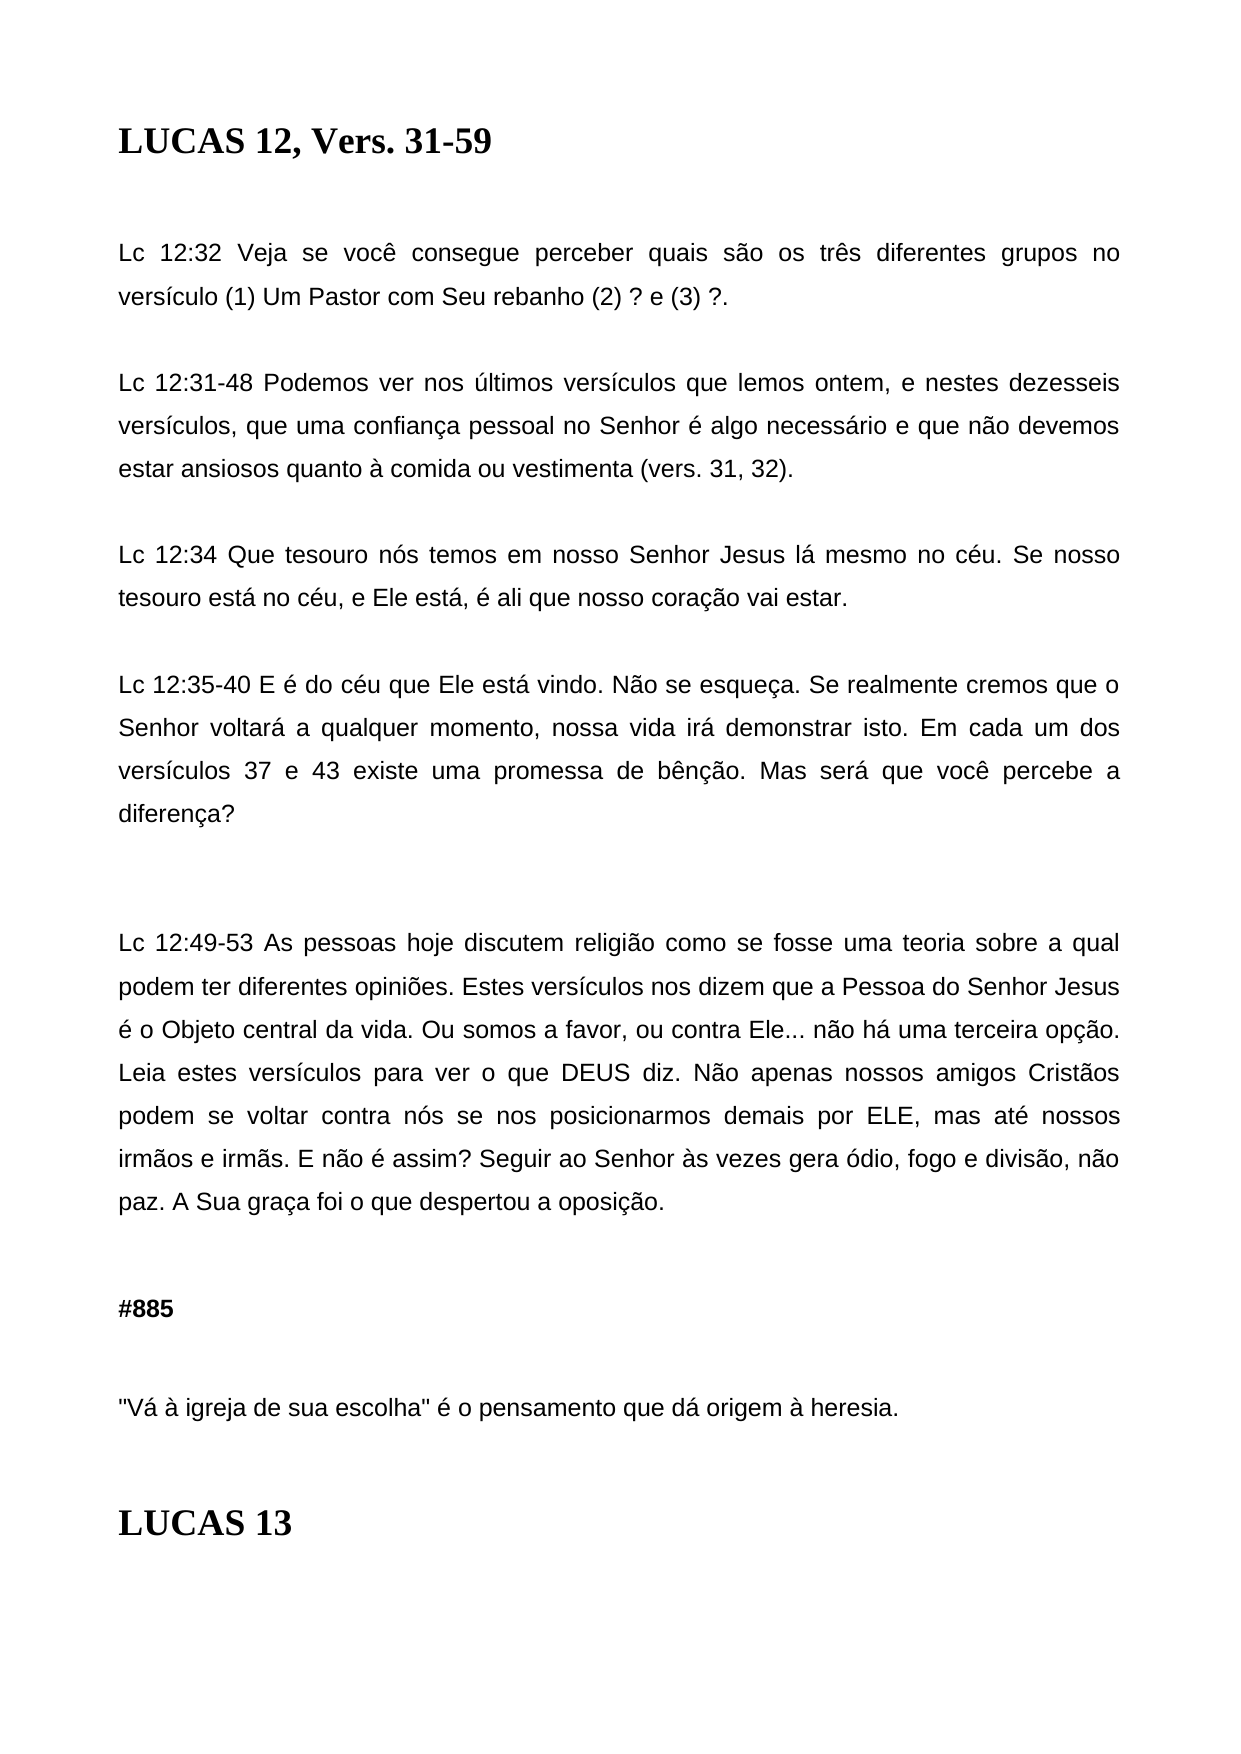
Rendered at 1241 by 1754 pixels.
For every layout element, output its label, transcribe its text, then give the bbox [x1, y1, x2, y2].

text Lc 12:34 Que tesouro nós temos em nosso Senhor Jesus lá mesmo no céu. Se nosso tesouro está no céu, e Ele está, é ali que nosso coração vai estar. [118, 540, 1122, 612]
subtitle LUCAS 13 [118, 1500, 1122, 1543]
text Lc 12:35-40 E é do céu que Ele está vindo. Não se esqueça. Se realmente cremos que o Senhor voltará a qualquer momento, nossa vida irá demonstrar isto. Em cada um dos versículos 37 e 43 existe uma promessa de bênção. Mas será que você percebe a diferença? [118, 670, 1122, 828]
text Lc 12:49-53 As pessoas hoje discutem religião como se fosse uma teoria sobre a qual podem ter diferentes opiniões. Estes versículos nos dizem que a Pessoa do Senhor Jesus é o Objeto central da vida. Ou somos a favor, ou contra Ele... não há uma terceira opção. Leia estes versículos para ver o que DEUS diz. Não apenas nossos amigos Cristãos podem se voltar contra nós se nos posicionarmos demais por ELE, mas até nossos irmãos e irmãs. E não é assim? Seguir ao Senhor às vezes gera ódio, fogo e divisão, não paz. A Sua graça foi o que despertou a oposição. [118, 928, 1122, 1216]
subtitle LUCAS 12, Vers. 31-59 [118, 118, 1122, 161]
text "Vá à igreja de sua escolha" é o pensamento que dá origem à heresia. [118, 1393, 1122, 1422]
text Lc 12:31-48 Podemos ver nos últimos versículos que lemos ontem, e nestes dezesseis versículos, que uma confiança pessoal no Senhor é algo necessário e que não devemos estar ansiosos quanto à comida ou vestimenta (vers. 31, 32). [118, 368, 1122, 483]
subtitle #885 [118, 1294, 1122, 1323]
text Lc 12:32 Veja se você consegue perceber quais são os três diferentes grupos no versículo (1) Um Pastor com Seu rebanho (2) ? e (3) ?. [118, 238, 1122, 310]
